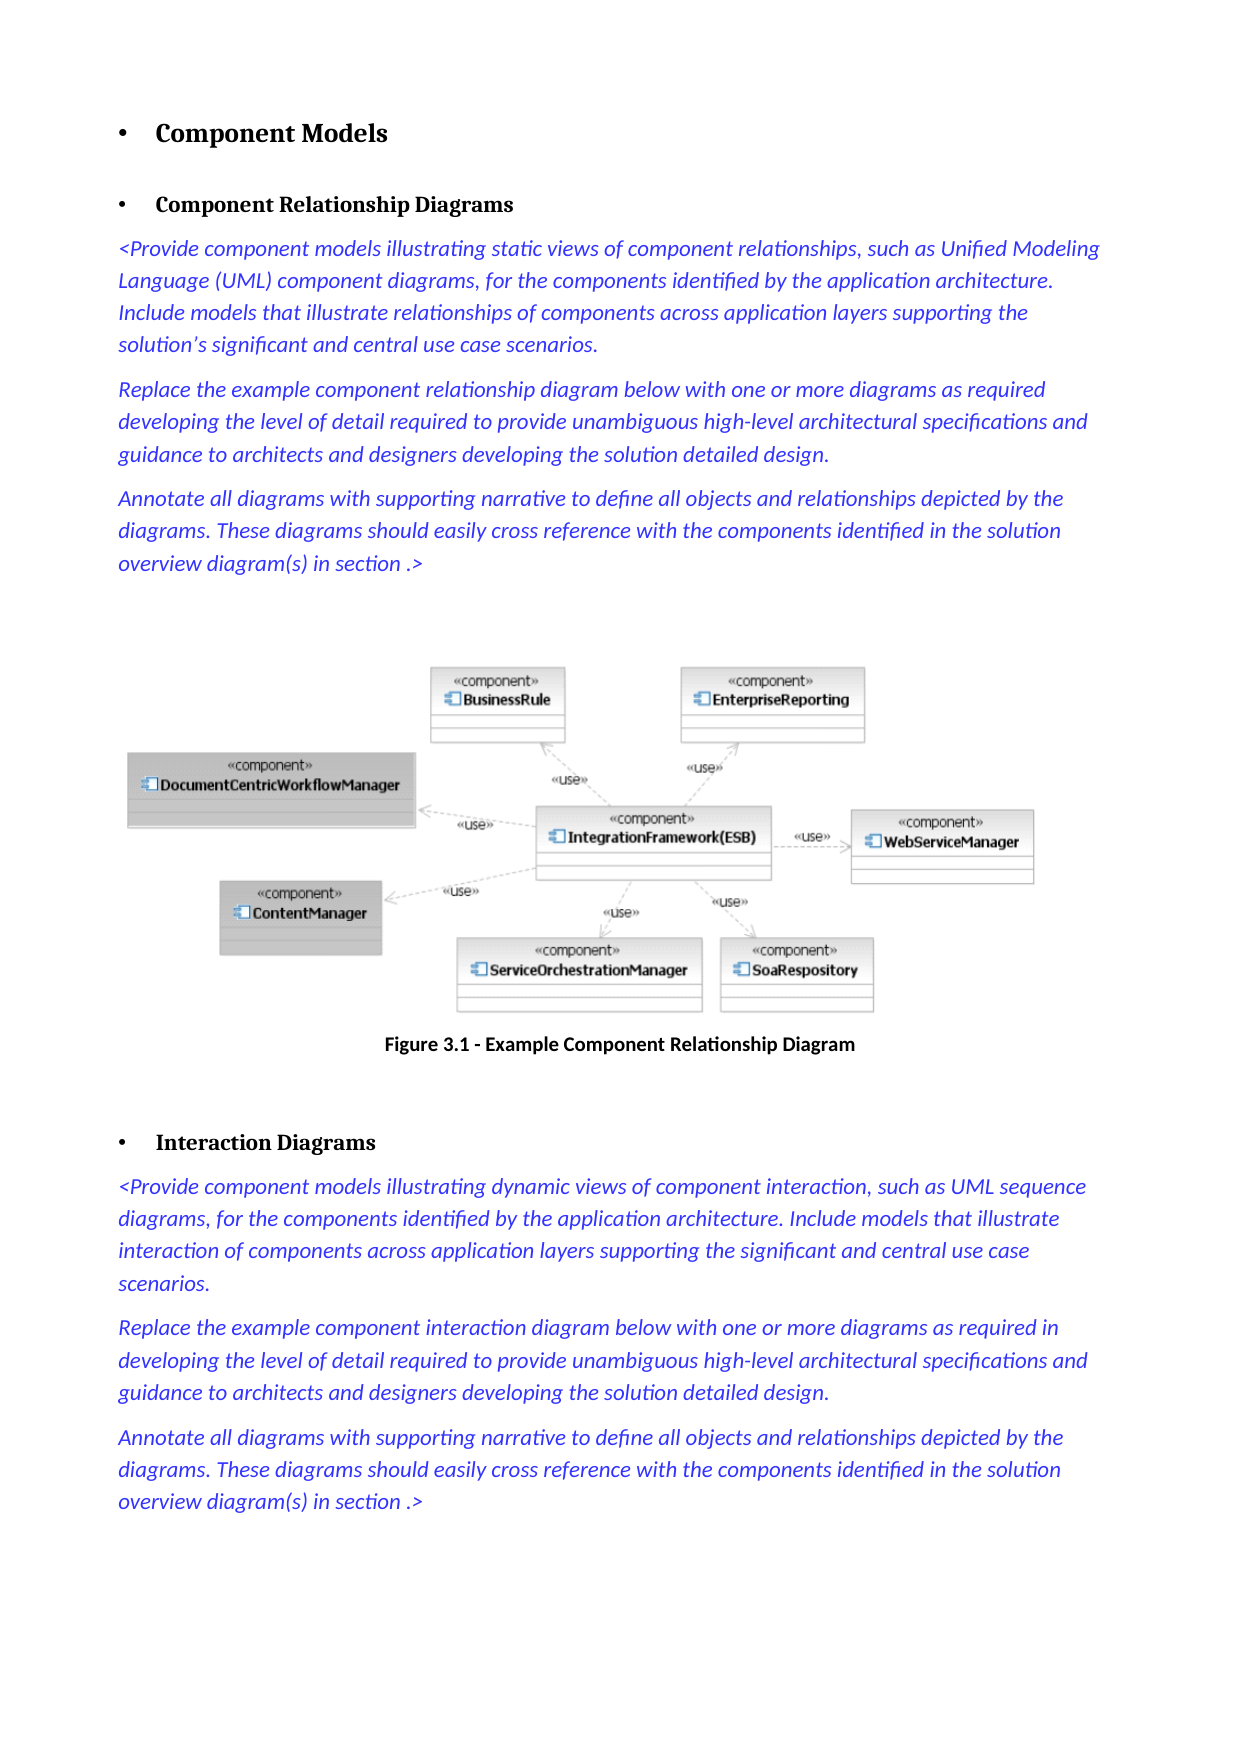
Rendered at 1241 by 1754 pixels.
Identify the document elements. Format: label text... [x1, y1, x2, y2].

list Component Relationship Diagrams [81, 191, 1122, 218]
text Annotate all diagrams with supporting narrative to define all objects and relationships depicted by the diagrams. These diagrams should easily cross reference with the components identified in the solution overview diagram(s) in section .> [118, 1423, 1122, 1515]
text Replace the example component interaction diagram below with one or more diagrams as required in developing the level of detail required to provide unambiguous high-level architectural specifications and guidance to architects and designers developing the solution detailed design. [118, 1313, 1122, 1406]
list Component Models [81, 118, 1122, 149]
text Replace the example component relationship diagram below with one or more diagrams as required developing the level of detail required to provide unambiguous high-level architectural specifications and guidance to architects and designers developing the solution detailed design. [118, 375, 1122, 468]
text <Provide component models illustrating static views of component relationships, such as Unified Modeling Language (UML) component diagrams, for the components identified by the application architecture. Include models that illustrate relationships of components across application layers supporting the solution’s significant and central use case scenarios. [118, 234, 1122, 359]
text <Provide component models illustrating dynamic views of component interaction, such as UML sequence diagrams, for the components identified by the application architecture. Include models that illustrate interaction of components across application layers supporting the significant and central use case scenarios. [118, 1172, 1122, 1297]
text Figure 3.1 - Example Component Relationship Diagram [118, 1031, 1122, 1056]
list Interaction Diagrams [81, 1129, 1122, 1156]
text Annotate all diagrams with supporting narrative to define all objects and relationships depicted by the diagrams. These diagrams should easily cross reference with the components identified in the solution overview diagram(s) in section .> [118, 484, 1122, 577]
